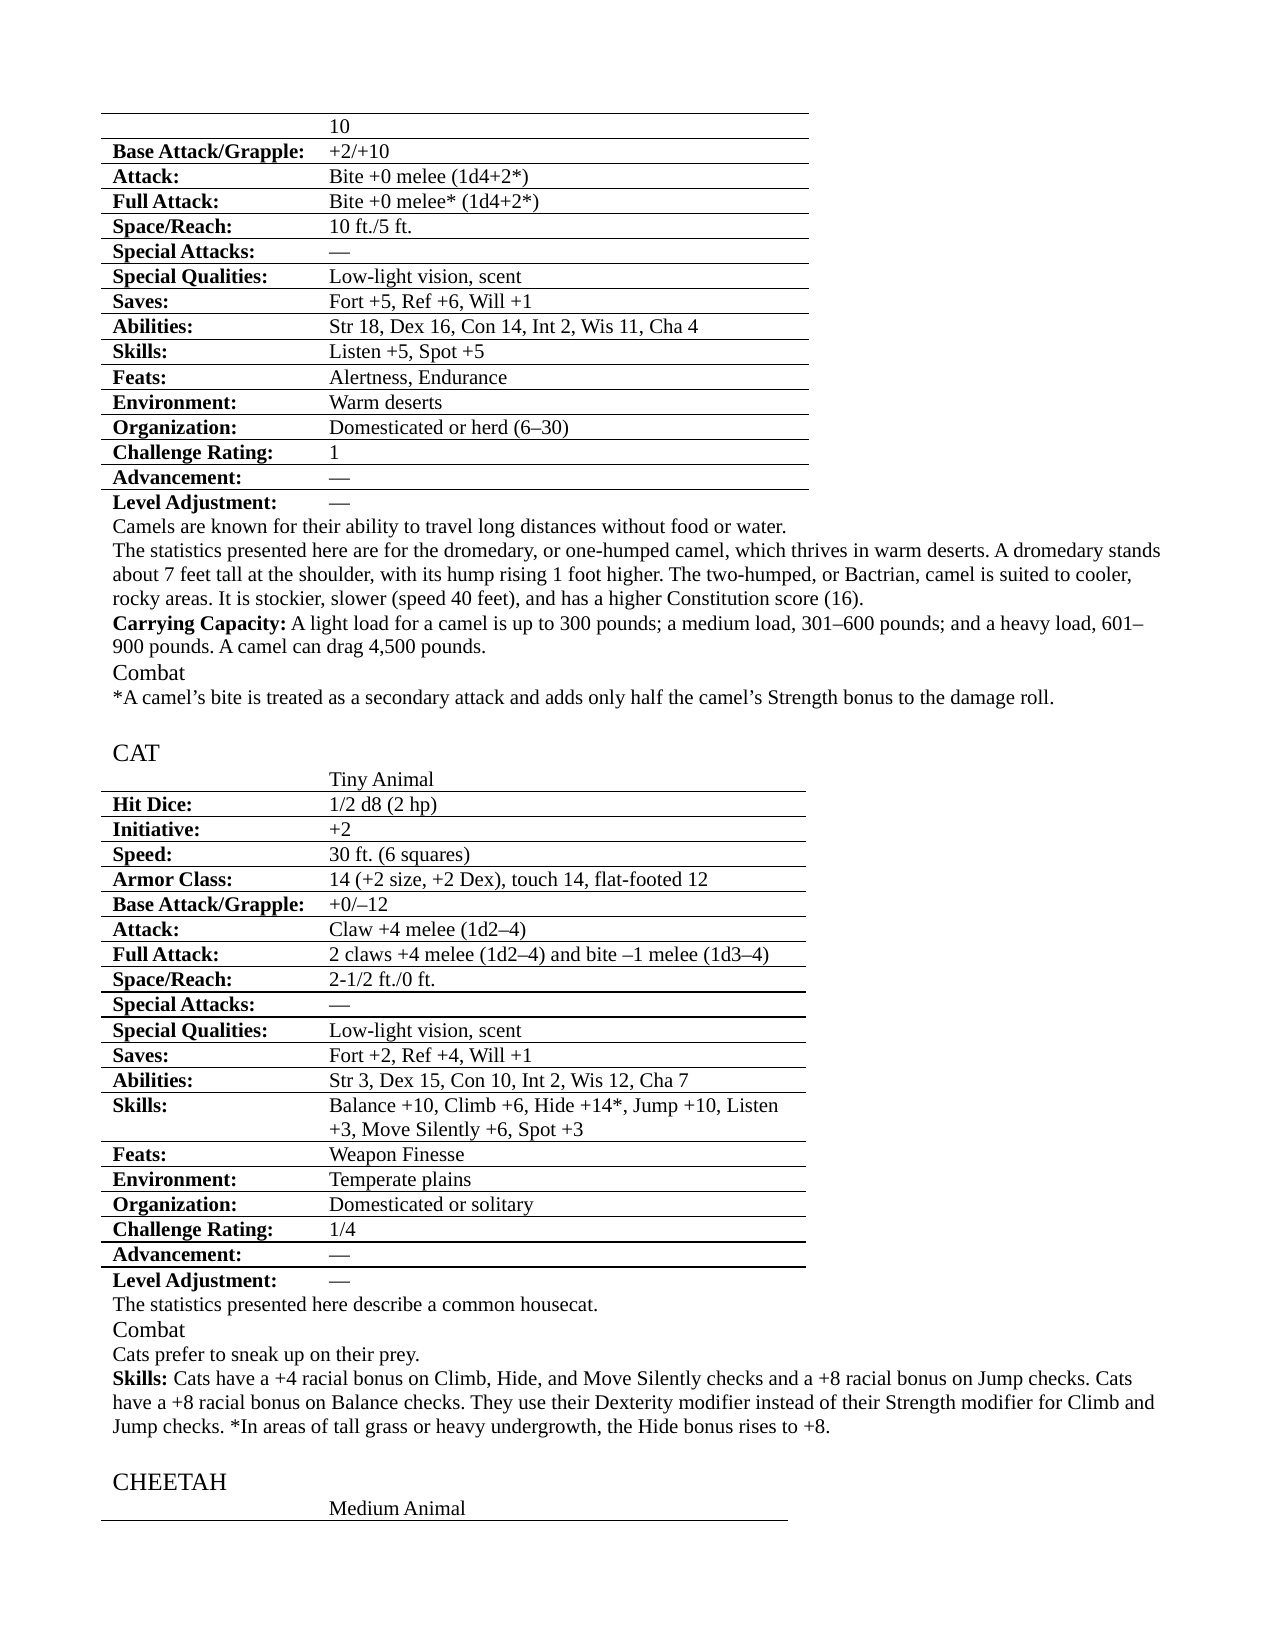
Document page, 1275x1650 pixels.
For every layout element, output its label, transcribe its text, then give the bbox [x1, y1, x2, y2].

text The statistics presented here are for the dromedary, or one-humped camel, which thrives in warm deserts. A dromedary stands about 7 feet tall at the shoulder, with its hump rising 1 foot higher. The two-humped, or Bactrian, camel is suited to cooler, rocky areas. It is stockier, slower (speed 40 feet), and has a higher Constitution score (16). [112, 538, 1162, 610]
table_cell Saves: [101, 289, 318, 313]
table_cell — [318, 465, 808, 489]
table_cell Challenge Rating: [101, 1217, 318, 1241]
table_cell — [318, 1268, 806, 1292]
table_cell 30 ft. (6 squares) [318, 842, 806, 866]
table_header Tiny Animal [318, 766, 806, 791]
table_cell Base Attack/Grapple: [101, 892, 318, 916]
table_cell Warm deserts [318, 390, 808, 414]
table_cell Level Adjustment: [101, 1268, 318, 1292]
table_cell Saves: [101, 1043, 318, 1067]
table_cell Level Adjustment: [101, 490, 318, 514]
table_cell Str 3, Dex 15, Con 10, Int 2, Wis 12, Cha 7 [318, 1068, 806, 1092]
table_cell Attack: [101, 917, 318, 941]
table_cell 1 [318, 440, 808, 464]
table_header [101, 1496, 317, 1520]
table_cell Skills: [101, 1093, 318, 1141]
table_cell 2 claws +4 melee (1d2–4) and bite –1 melee (1d3–4) [318, 942, 806, 966]
table_cell 10 [318, 114, 808, 138]
table_cell Special Qualities: [101, 1018, 318, 1042]
text Skills: Cats have a +4 racial bonus on Climb, Hide, and Move Silently checks and a +8 racial bonus on Jump checks. Cats have a +8 racial bonus on Balance checks. They use their Dexterity modifier instead of their Strength modifier for Climb and Jump checks. *In areas of tall grass or heavy undergrowth, the Hide bonus rises to +8. [112, 1366, 1162, 1438]
table_cell Special Attacks: [101, 239, 318, 263]
text Camels are known for their ability to travel long distances without food or water. [112, 514, 1162, 538]
table_cell 1/2 d8 (2 hp) [318, 792, 806, 816]
table_cell 10 ft./5 ft. [318, 214, 808, 238]
table_cell 14 (+2 size, +2 Dex), touch 14, flat-footed 12 [318, 867, 806, 891]
table_cell Base Attack/Grapple: [101, 139, 318, 163]
table_cell Domesticated or solitary [318, 1192, 806, 1216]
table_cell Skills: [101, 340, 318, 363]
table_cell — [318, 239, 808, 263]
table_cell Space/Reach: [101, 967, 318, 991]
table_cell +0/–12 [318, 892, 806, 916]
table_cell Str 18, Dex 16, Con 14, Int 2, Wis 11, Cha 4 [318, 314, 808, 338]
table_cell Bite +0 melee (1d4+2*) [318, 164, 808, 188]
table_cell Advancement: [101, 1243, 318, 1266]
table_cell Fort +2, Ref +4, Will +1 [318, 1043, 806, 1067]
table_cell Low-light vision, scent [318, 264, 808, 288]
table_cell Advancement: [101, 465, 318, 489]
text Carrying Capacity: A light load for a camel is up to 300 pounds; a medium load, 301–600 pounds; and a heavy load, 601–900 pounds. A camel can drag 4,500 pounds. [112, 610, 1162, 658]
table_cell Environment: [101, 1167, 318, 1191]
table_cell — [318, 993, 806, 1016]
table_cell Armor Class: [101, 867, 318, 891]
text Cats prefer to sneak up on their prey. [112, 1342, 1162, 1366]
table_cell Feats: [101, 365, 318, 389]
text CHEETAH [112, 1467, 1162, 1496]
table_cell Space/Reach: [101, 214, 318, 238]
table_cell Special Qualities: [101, 264, 318, 288]
table_cell Organization: [101, 1192, 318, 1216]
table_cell Abilities: [101, 314, 318, 338]
text *A camel’s bite is treated as a secondary attack and adds only half the camel’s Strength bonus to the damage roll. [112, 685, 1162, 709]
table_cell — [318, 1243, 806, 1266]
table_cell Alertness, Endurance [318, 365, 808, 389]
table_cell Hit Dice: [101, 792, 318, 816]
text Combat [112, 658, 1162, 685]
table_cell Fort +5, Ref +6, Will +1 [318, 289, 808, 313]
table_cell +2 [318, 817, 806, 841]
table_cell Initiative: [101, 817, 318, 841]
table_cell Listen +5, Spot +5 [318, 340, 808, 363]
table_cell Balance +10, Climb +6, Hide +14*, Jump +10, Listen +3, Move Silently +6, Spot +3 [318, 1093, 806, 1141]
table_cell Weapon Finesse [318, 1142, 806, 1166]
table_cell Environment: [101, 390, 318, 414]
table_header [101, 766, 318, 791]
table_cell Special Attacks: [101, 993, 318, 1016]
text CAT [112, 738, 1162, 766]
table_cell Challenge Rating: [101, 440, 318, 464]
table_cell Low-light vision, scent [318, 1018, 806, 1042]
table_cell Abilities: [101, 1068, 318, 1092]
table_cell Feats: [101, 1142, 318, 1166]
text The statistics presented here describe a common housecat. [112, 1292, 1162, 1316]
table_cell — [318, 490, 808, 514]
table_cell +2/+10 [318, 139, 808, 163]
table_cell Domesticated or herd (6–30) [318, 415, 808, 439]
table_cell Bite +0 melee* (1d4+2*) [318, 189, 808, 213]
text Combat [112, 1316, 1162, 1342]
table_cell Organization: [101, 415, 318, 439]
table_cell Full Attack: [101, 189, 318, 213]
table_cell 1/4 [318, 1217, 806, 1241]
table_cell [101, 114, 318, 138]
table_cell Temperate plains [318, 1167, 806, 1191]
table_cell Claw +4 melee (1d2–4) [318, 917, 806, 941]
table_cell Full Attack: [101, 942, 318, 966]
table_header Medium Animal [318, 1496, 788, 1520]
table_cell Speed: [101, 842, 318, 866]
table_cell 2-1/2 ft./0 ft. [318, 967, 806, 991]
table_cell Attack: [101, 164, 318, 188]
